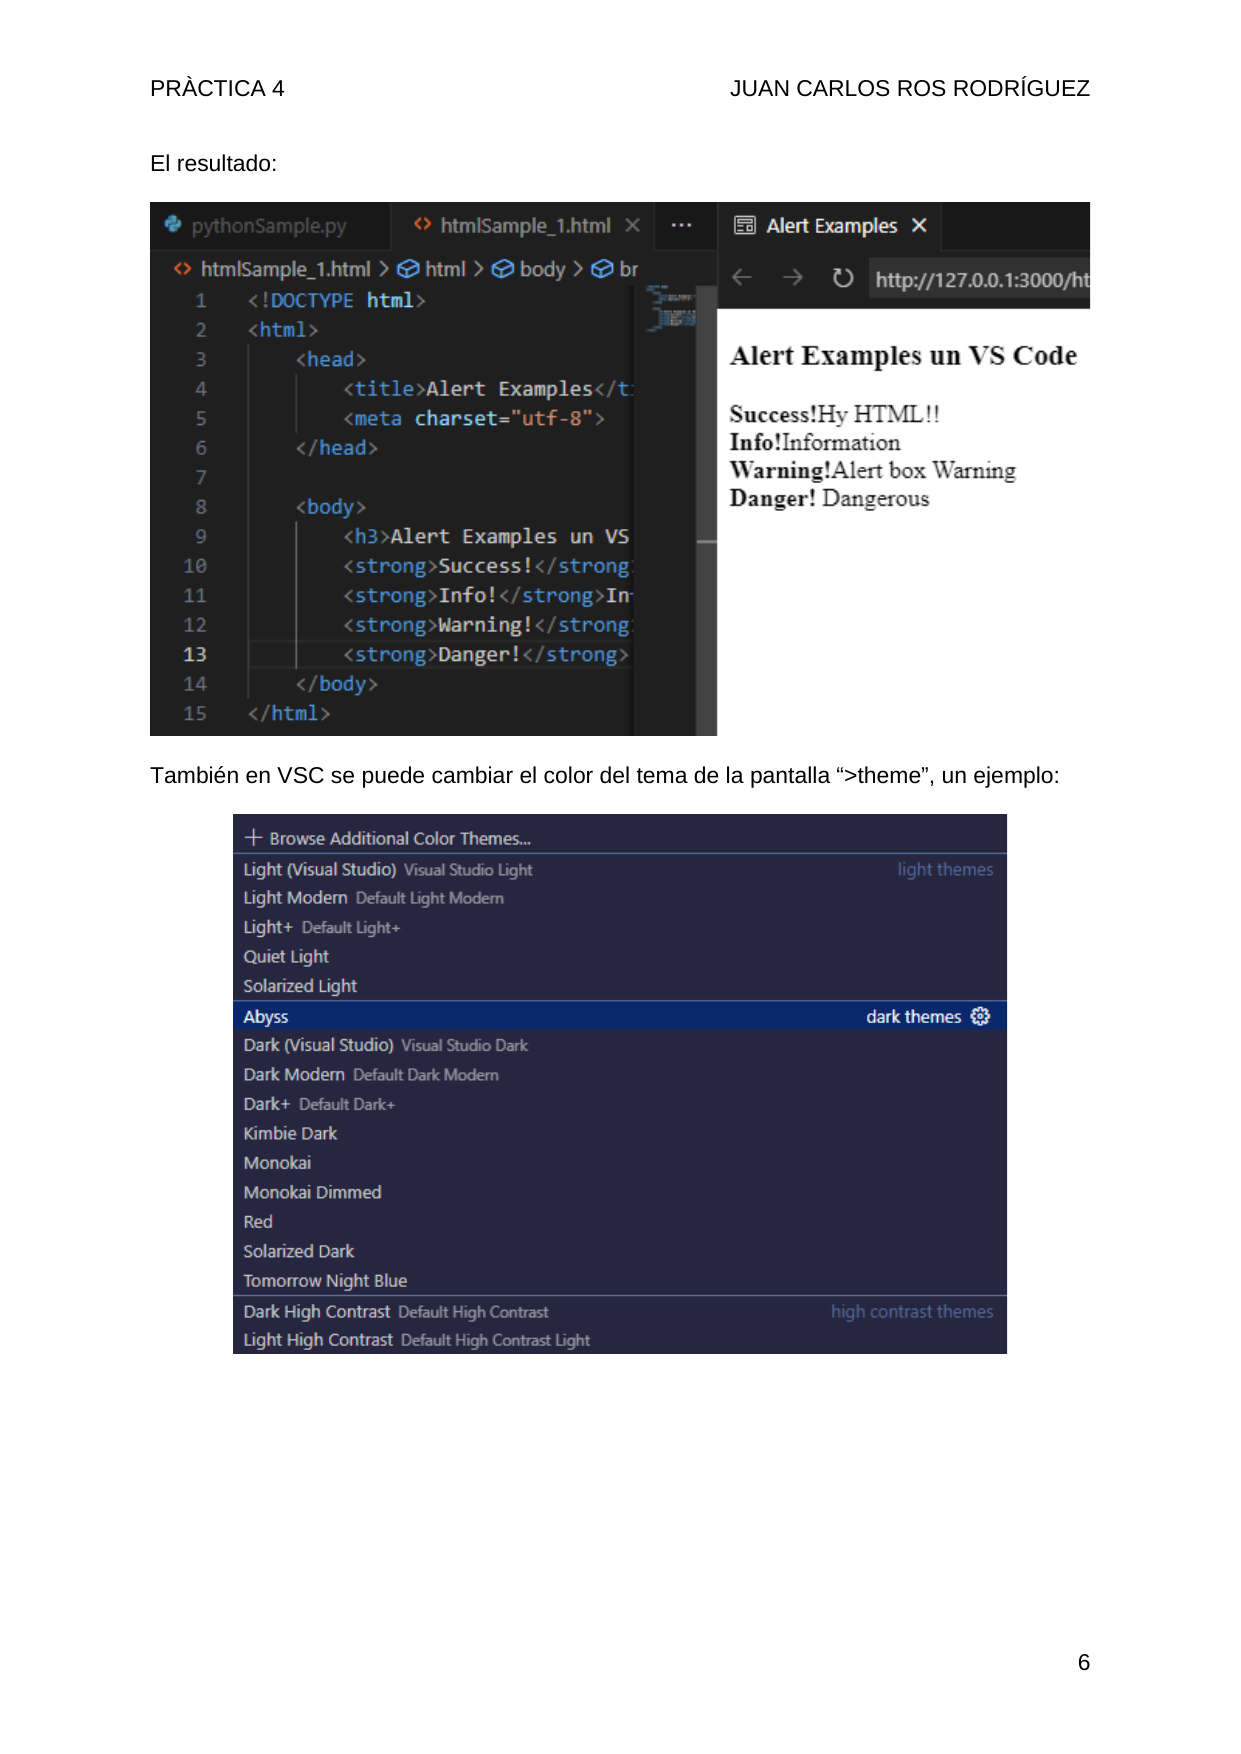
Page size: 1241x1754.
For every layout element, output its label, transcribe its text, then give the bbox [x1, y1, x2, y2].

picture [150, 202, 1091, 736]
text El resultado: [150, 150, 1090, 176]
picture [233, 814, 1008, 1354]
text También en VSC se puede cambiar el color del tema de la pantalla “>theme”, un ejemplo: [150, 762, 1090, 788]
